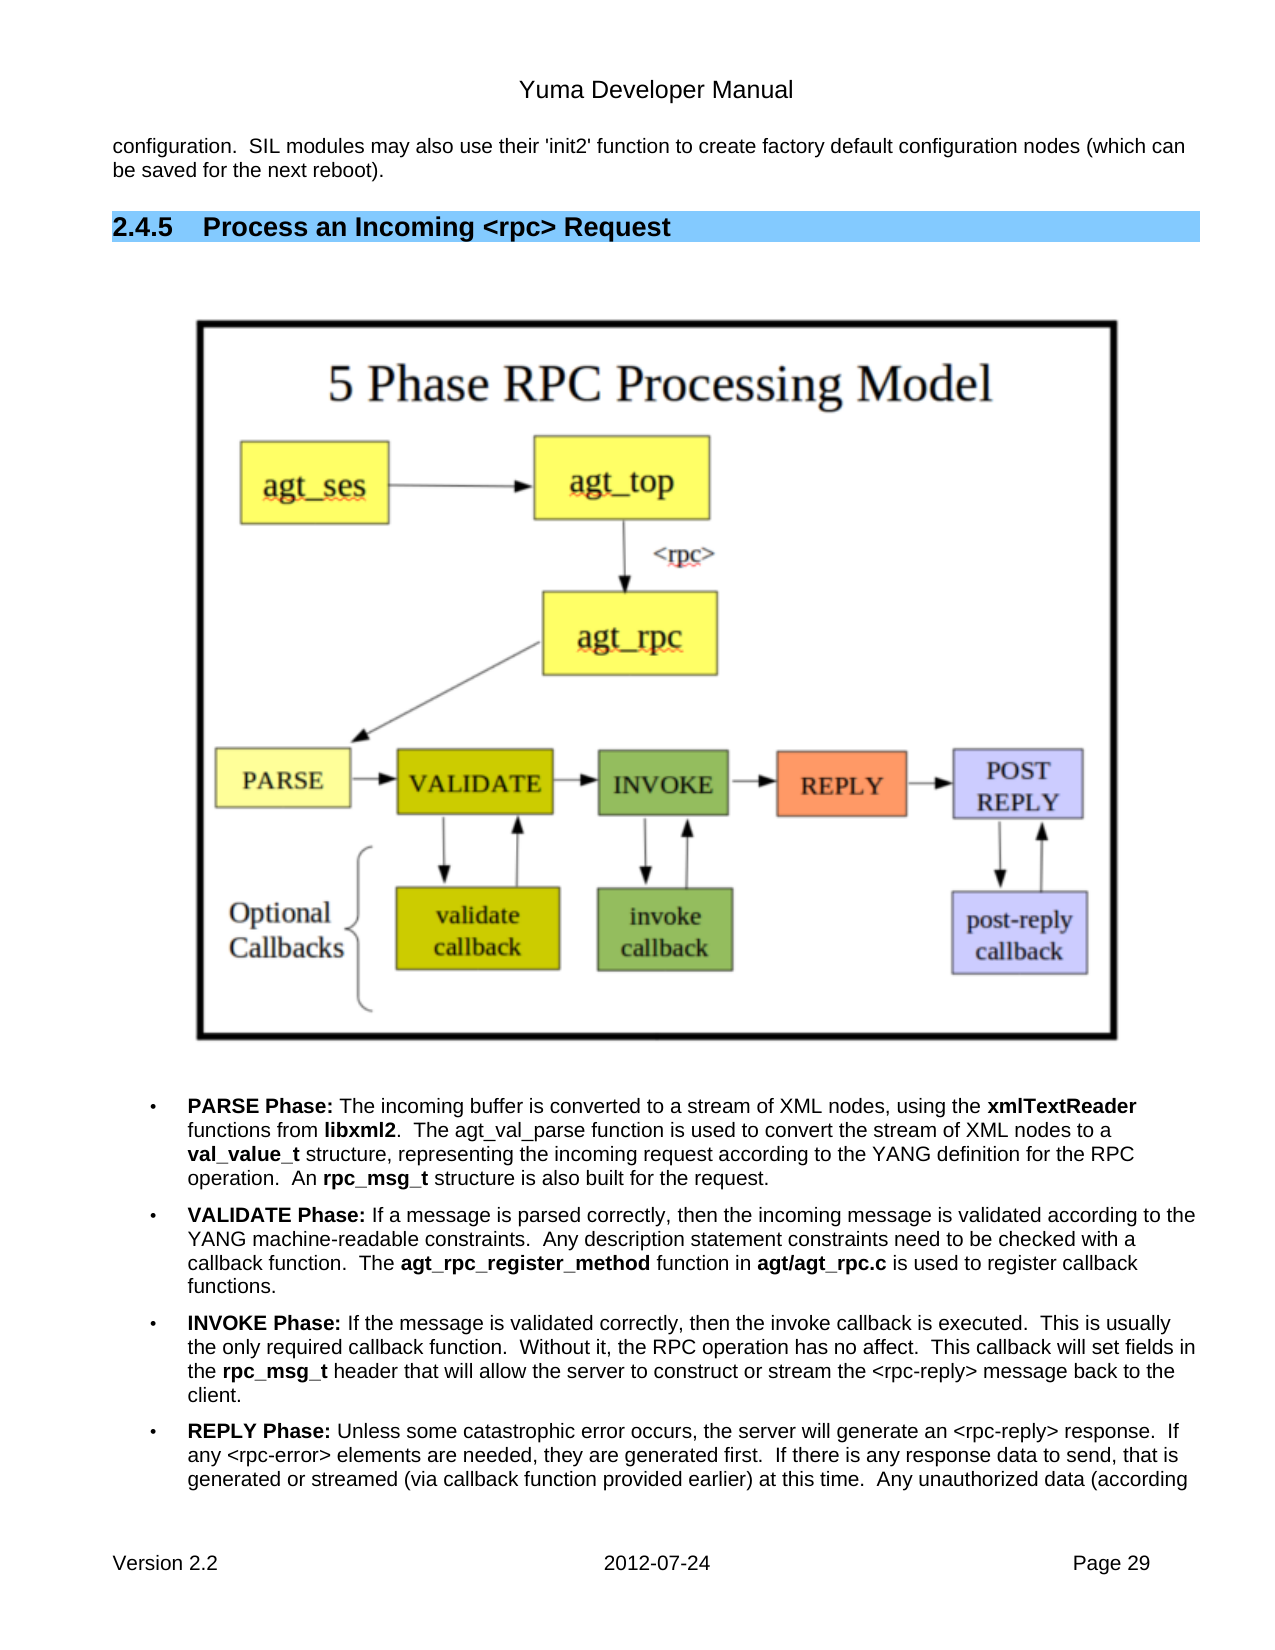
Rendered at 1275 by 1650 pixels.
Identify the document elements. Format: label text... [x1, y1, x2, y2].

list INVOKE Phase: If the message is validated correctly, then the invoke callback is executed. This is usually the only required callback function. Without it, the RPC operation has no affect. This callback will set fields in the rpc_msg_t header that will allow the server to construct or stream the <rpc-reply> message back to the client. [150, 1311, 1200, 1407]
subtitle Process an Incoming <rpc> Request [112, 211, 1200, 242]
list VALIDATE Phase: If a message is parsed correctly, then the incoming message is validated according to the YANG machine-readable constraints. Any description statement constraints need to be checked with a callback function. The agt_rpc_register_method function in agt/agt_rpc.c is used to register callback functions. [150, 1202, 1200, 1298]
picture [171, 307, 1142, 1058]
list PARSE Phase: The incoming buffer is converted to a stream of XML nodes, using the xmlTextReader functions from libxml2. The agt_val_parse function is used to convert the stream of XML nodes to a val_value_t structure, representing the incoming request according to the YANG definition for the RPC operation. An rpc_msg_t structure is also built for the request. [150, 1094, 1200, 1190]
text configuration. SIL modules may also use their 'init2' function to create factory default configuration nodes (which can be saved for the next reboot). [112, 134, 1200, 182]
list REPLY Phase: Unless some catastrophic error occurs, the server will generate an <rpc-reply> response. If any <rpc-error> elements are needed, they are generated first. If there is any response data to send, that is generated or streamed (via callback function provided earlier) at this time. Any unauthorized data (according [150, 1419, 1200, 1491]
